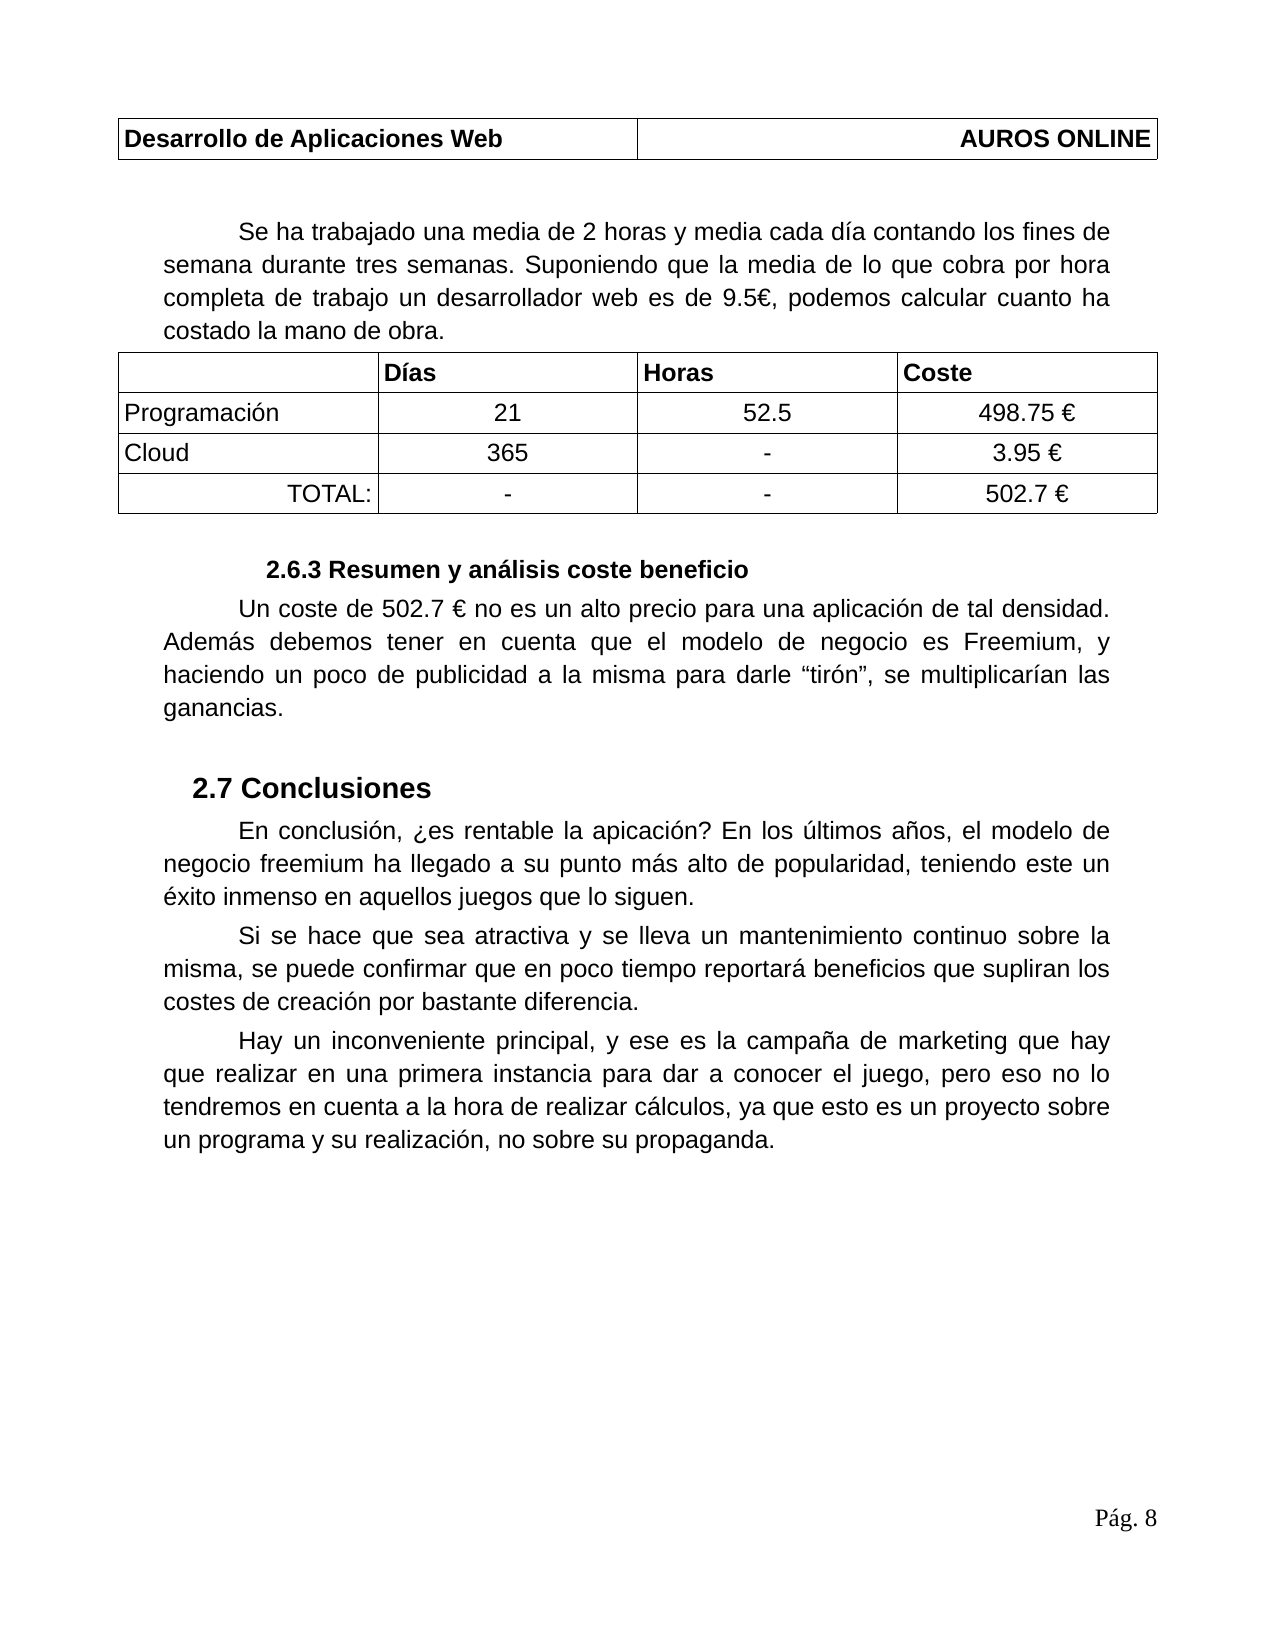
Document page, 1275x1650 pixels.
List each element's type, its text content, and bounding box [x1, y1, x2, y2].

text Si se hace que sea atractiva y se lleva un mantenimiento continuo sobre la misma, se puede confirmar que en poco tiempo reportará beneficios que supliran los costes de creación por bastante diferencia. [163, 921, 1112, 1016]
table_cell 498.75 € [898, 393, 1157, 432]
table_cell - [638, 474, 897, 513]
table_cell Programación [119, 393, 378, 432]
table_cell 52.5 [638, 393, 897, 432]
table_cell 502.7 € [898, 474, 1157, 513]
text 2.7 Conclusiones [118, 772, 1157, 805]
table_cell Cloud [119, 434, 378, 473]
text Un coste de 502.7 € no es un alto precio para una aplicación de tal densidad. Además debemos tener en cuenta que el modelo de negocio es Freemium, y haciendo un poco de publicidad a la misma para darle “tirón”, se multiplicarían las ganancias. [163, 594, 1112, 722]
text 2.6.3 Resumen y análisis coste beneficio [118, 555, 1157, 584]
table_header Días [379, 353, 637, 392]
table_cell 21 [379, 393, 637, 432]
table_header Horas [638, 353, 897, 392]
table_cell 365 [379, 434, 637, 473]
text En conclusión, ¿es rentable la apicación? En los últimos años, el modelo de negocio freemium ha llegado a su punto más alto de popularidad, teniendo este un éxito inmenso en aquellos juegos que lo siguen. [163, 816, 1112, 911]
text Se ha trabajado una media de 2 horas y media cada día contando los fines de semana durante tres semanas. Suponiendo que la media de lo que cobra por hora completa de trabajo un desarrollador web es de 9.5€, podemos calcular cuanto ha costado la mano de obra. [163, 217, 1112, 344]
table_cell 3.95 € [898, 434, 1157, 473]
table_header Coste [898, 353, 1157, 392]
table_cell TOTAL: [119, 474, 378, 513]
table_cell - [379, 474, 637, 513]
table_cell - [638, 434, 897, 473]
table_header [119, 353, 378, 392]
text Hay un inconveniente principal, y ese es la campaña de marketing que hay que realizar en una primera instancia para dar a conocer el juego, pero eso no lo tendremos en cuenta a la hora de realizar cálculos, ya que esto es un proyecto sobre un programa y su realización, no sobre su propaganda. [163, 1026, 1112, 1154]
